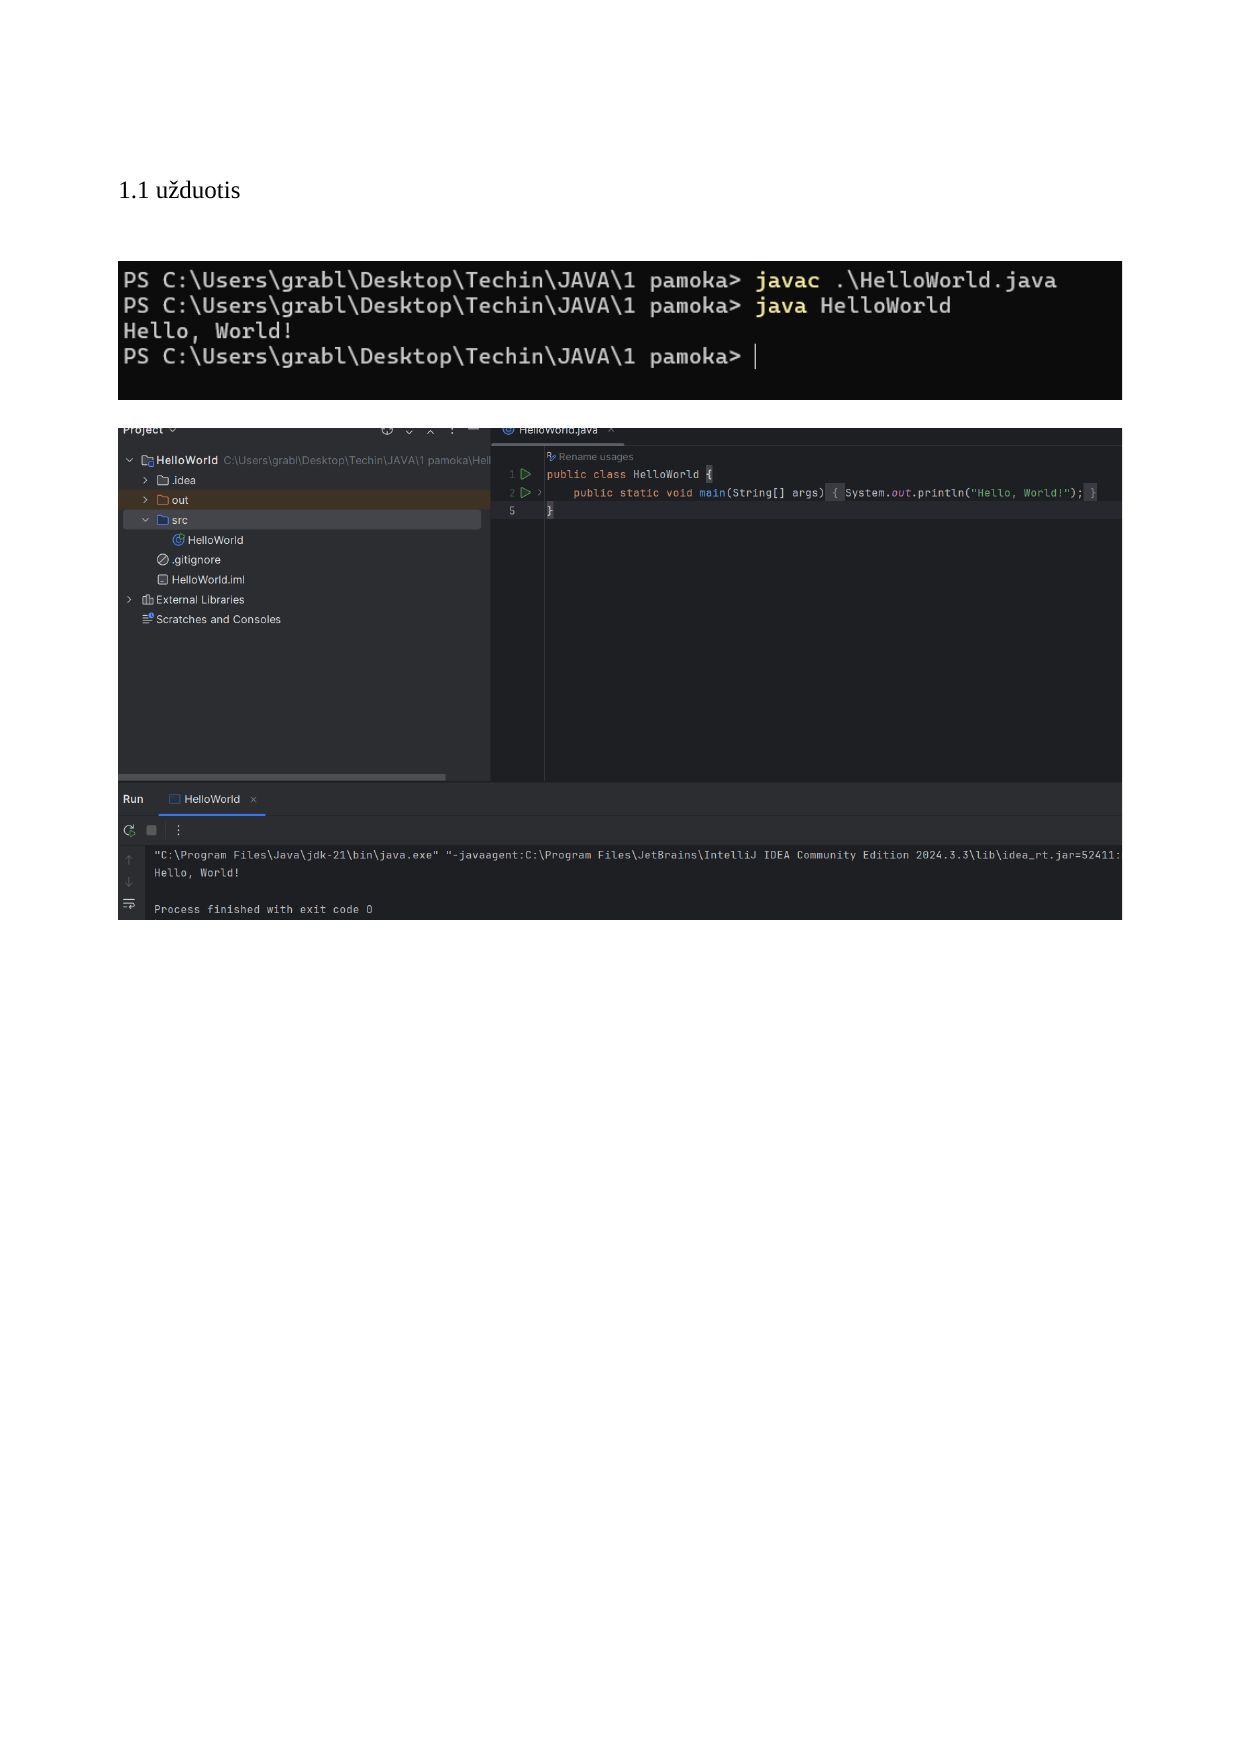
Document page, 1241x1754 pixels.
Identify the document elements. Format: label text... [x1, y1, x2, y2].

text 1.1 užduotis [118, 176, 1122, 204]
picture [118, 428, 1123, 920]
picture [118, 261, 1123, 400]
